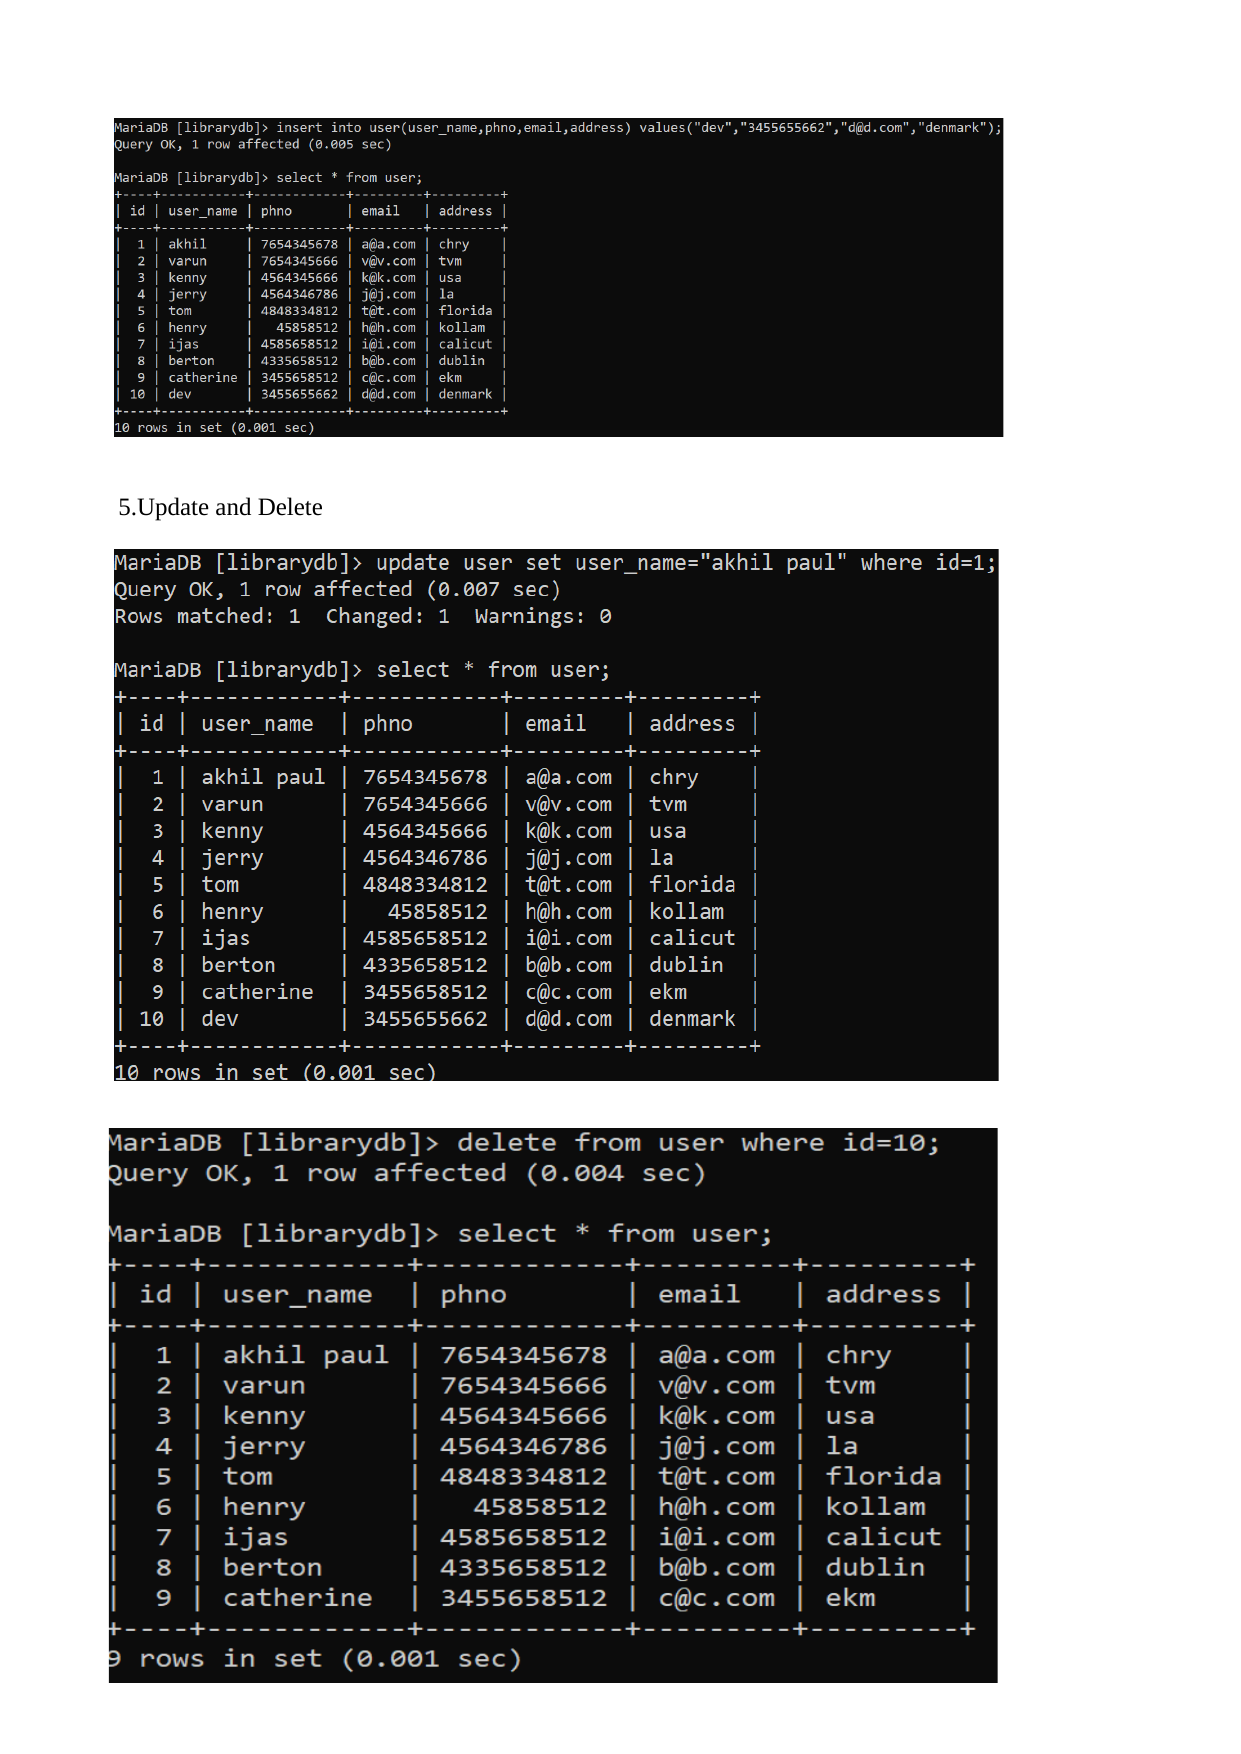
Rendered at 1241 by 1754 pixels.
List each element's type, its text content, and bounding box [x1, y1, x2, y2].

picture [114, 118, 1004, 437]
picture [108, 1128, 998, 1683]
picture [114, 549, 999, 1081]
text 5.Update and Delete [118, 492, 1122, 521]
